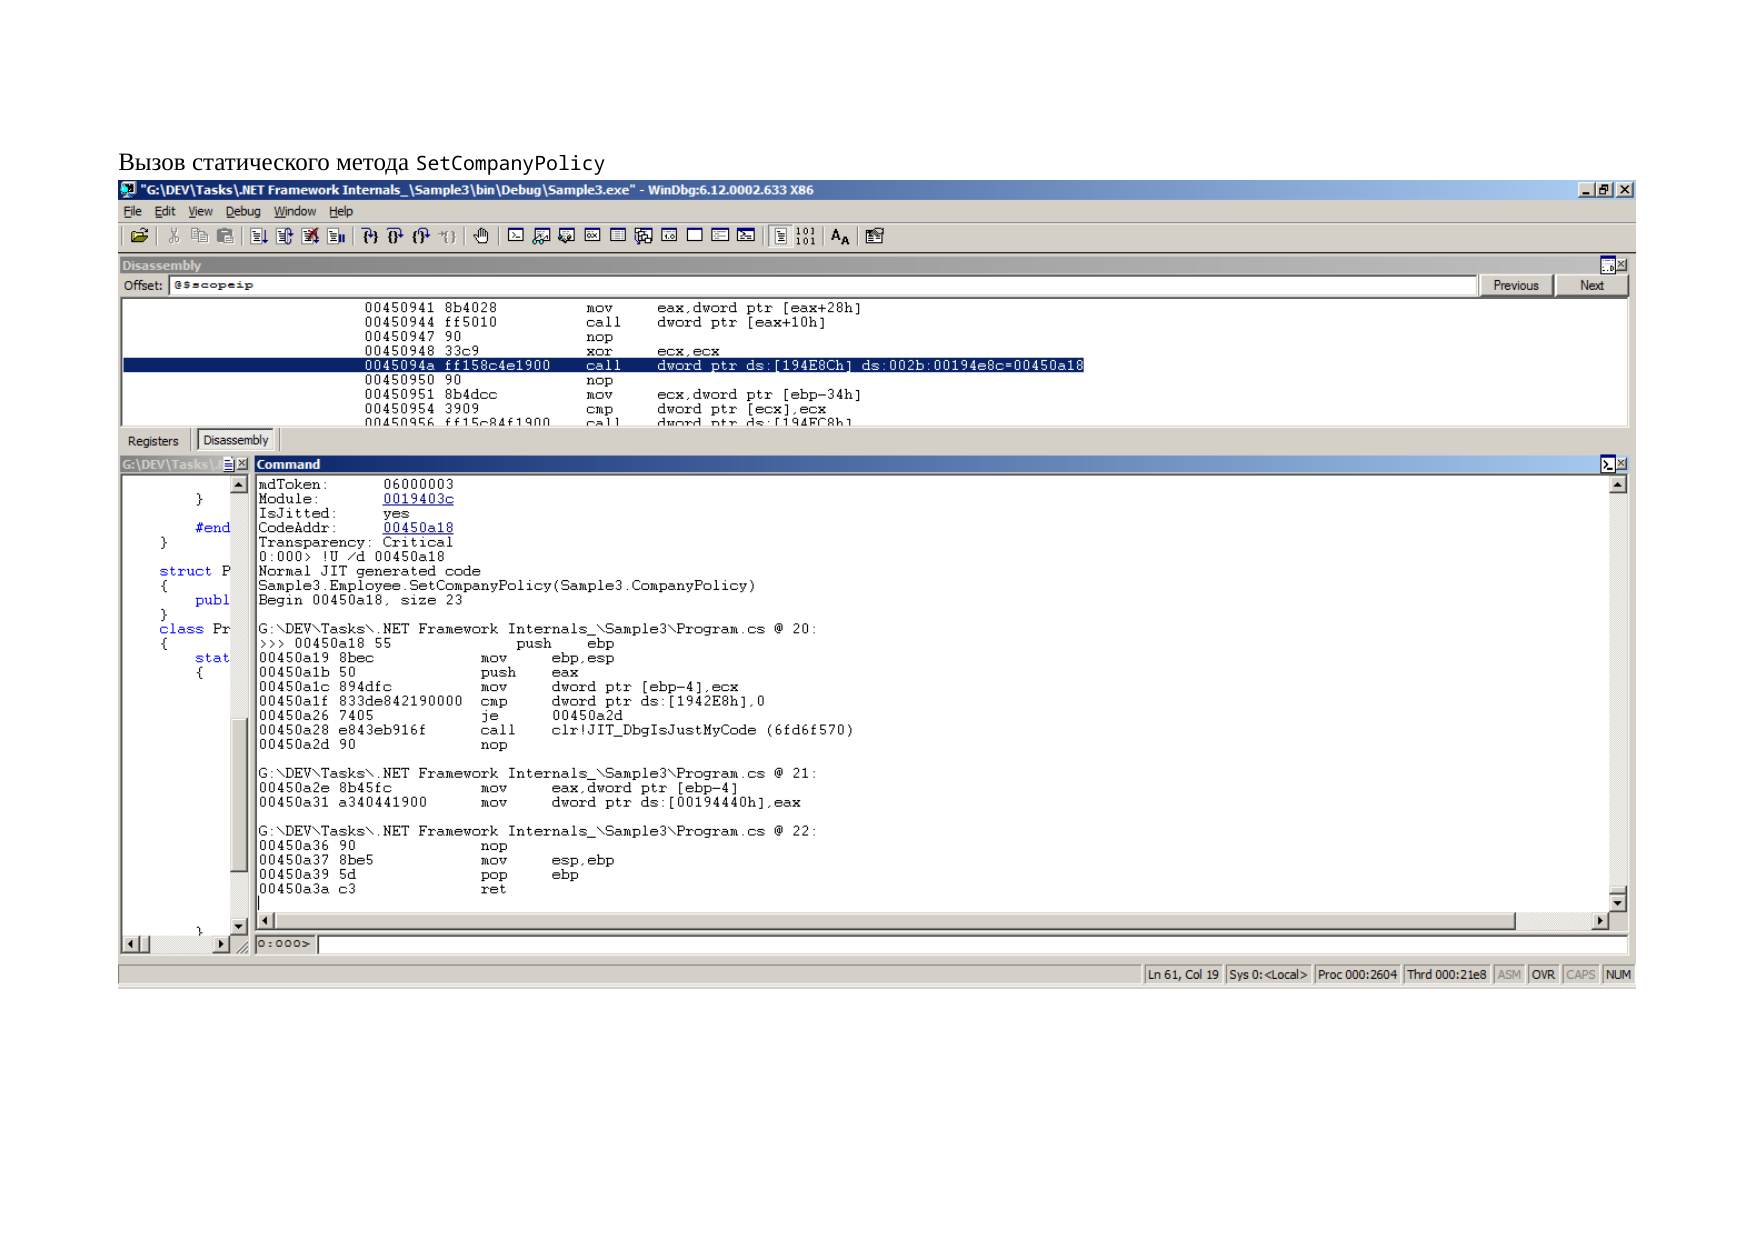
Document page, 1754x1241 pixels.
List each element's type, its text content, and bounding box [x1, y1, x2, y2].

picture [118, 180, 1636, 989]
text Вызов статического метода SetCompanyPolicy [118, 147, 1636, 176]
